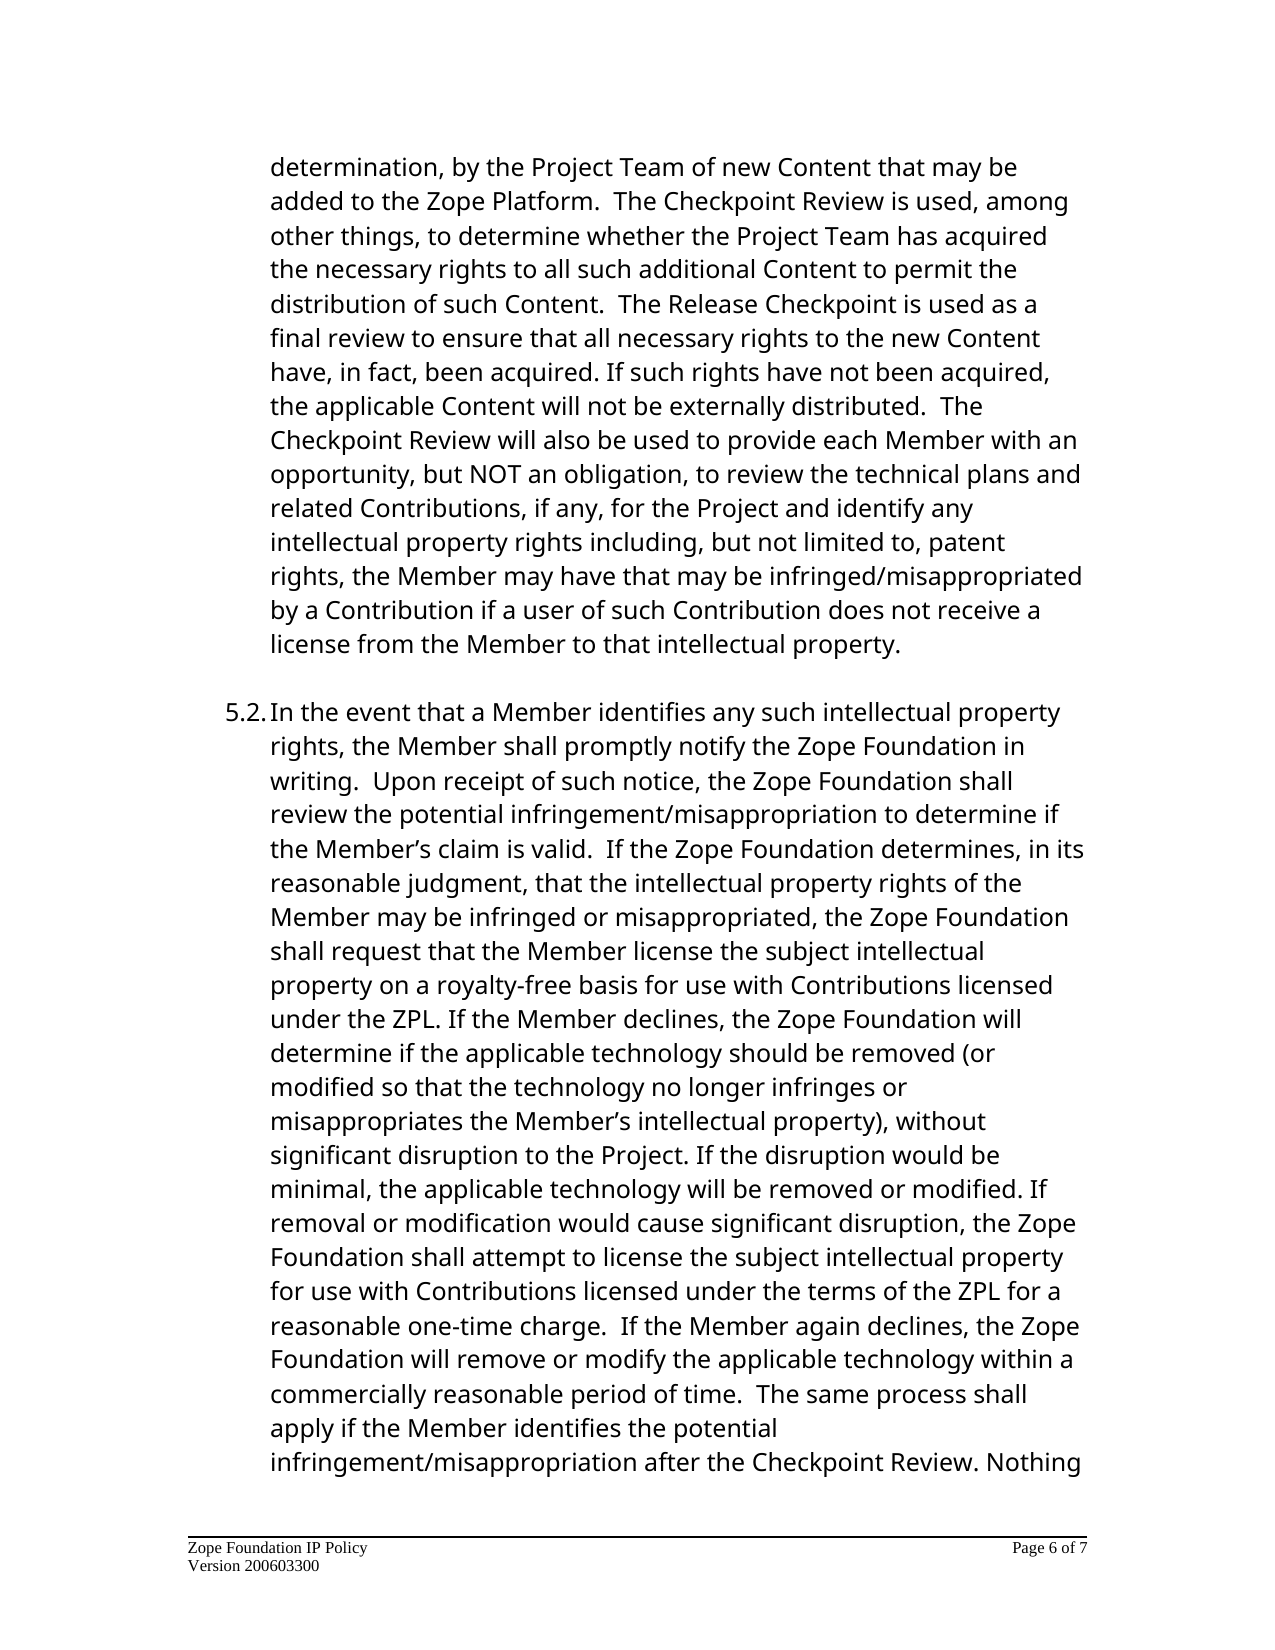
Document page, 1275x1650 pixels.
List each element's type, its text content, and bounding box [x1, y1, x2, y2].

list In the event that a Member identifies any such intellectual property rights, the Member shall promptly notify the Zope Foundation in writing. Upon receipt of such notice, the Zope Foundation shall review the potential infringement/misappropriation to determine if the Member’s claim is valid. If the Zope Foundation determines, in its reasonable judgment, that the intellectual property rights of the Member may be infringed or misappropriated, the Zope Foundation shall request that the Member license the subject intellectual property on a royalty-free basis for use with Contributions licensed under the ZPL. If the Member declines, the Zope Foundation will determine if the applicable technology should be removed (or modified so that the technology no longer infringes or misappropriates the Member’s intellectual property), without significant disruption to the Project. If the disruption would be minimal, the applicable technology will be removed or modified. If removal or modification would cause significant disruption, the Zope Foundation shall attempt to license the subject intellectual property for use with Contributions licensed under the terms of the ZPL for a reasonable one-time charge. If the Member again declines, the Zope Foundation will remove or modify the applicable technology within a commercially reasonable period of time. The same process shall apply if the Member identifies the potential infringement/misappropriation after the Checkpoint Review. Nothing [225, 695, 1087, 1478]
list determination, by the Project Team of new Content that may be added to the Zope Platform. The Checkpoint Review is used, among other things, to determine whether the Project Team has acquired the necessary rights to all such additional Content to permit the distribution of such Content. The Release Checkpoint is used as a final review to ensure that all necessary rights to the new Content have, in fact, been acquired. If such rights have not been acquired, the applicable Content will not be externally distributed. The Checkpoint Review will also be used to provide each Member with an opportunity, but NOT an obligation, to review the technical plans and related Contributions, if any, for the Project and identify any intellectual property rights including, but not limited to, patent rights, the Member may have that may be infringed/misappropriated by a Contribution if a user of such Contribution does not receive a license from the Member to that intellectual property. [225, 150, 1087, 695]
